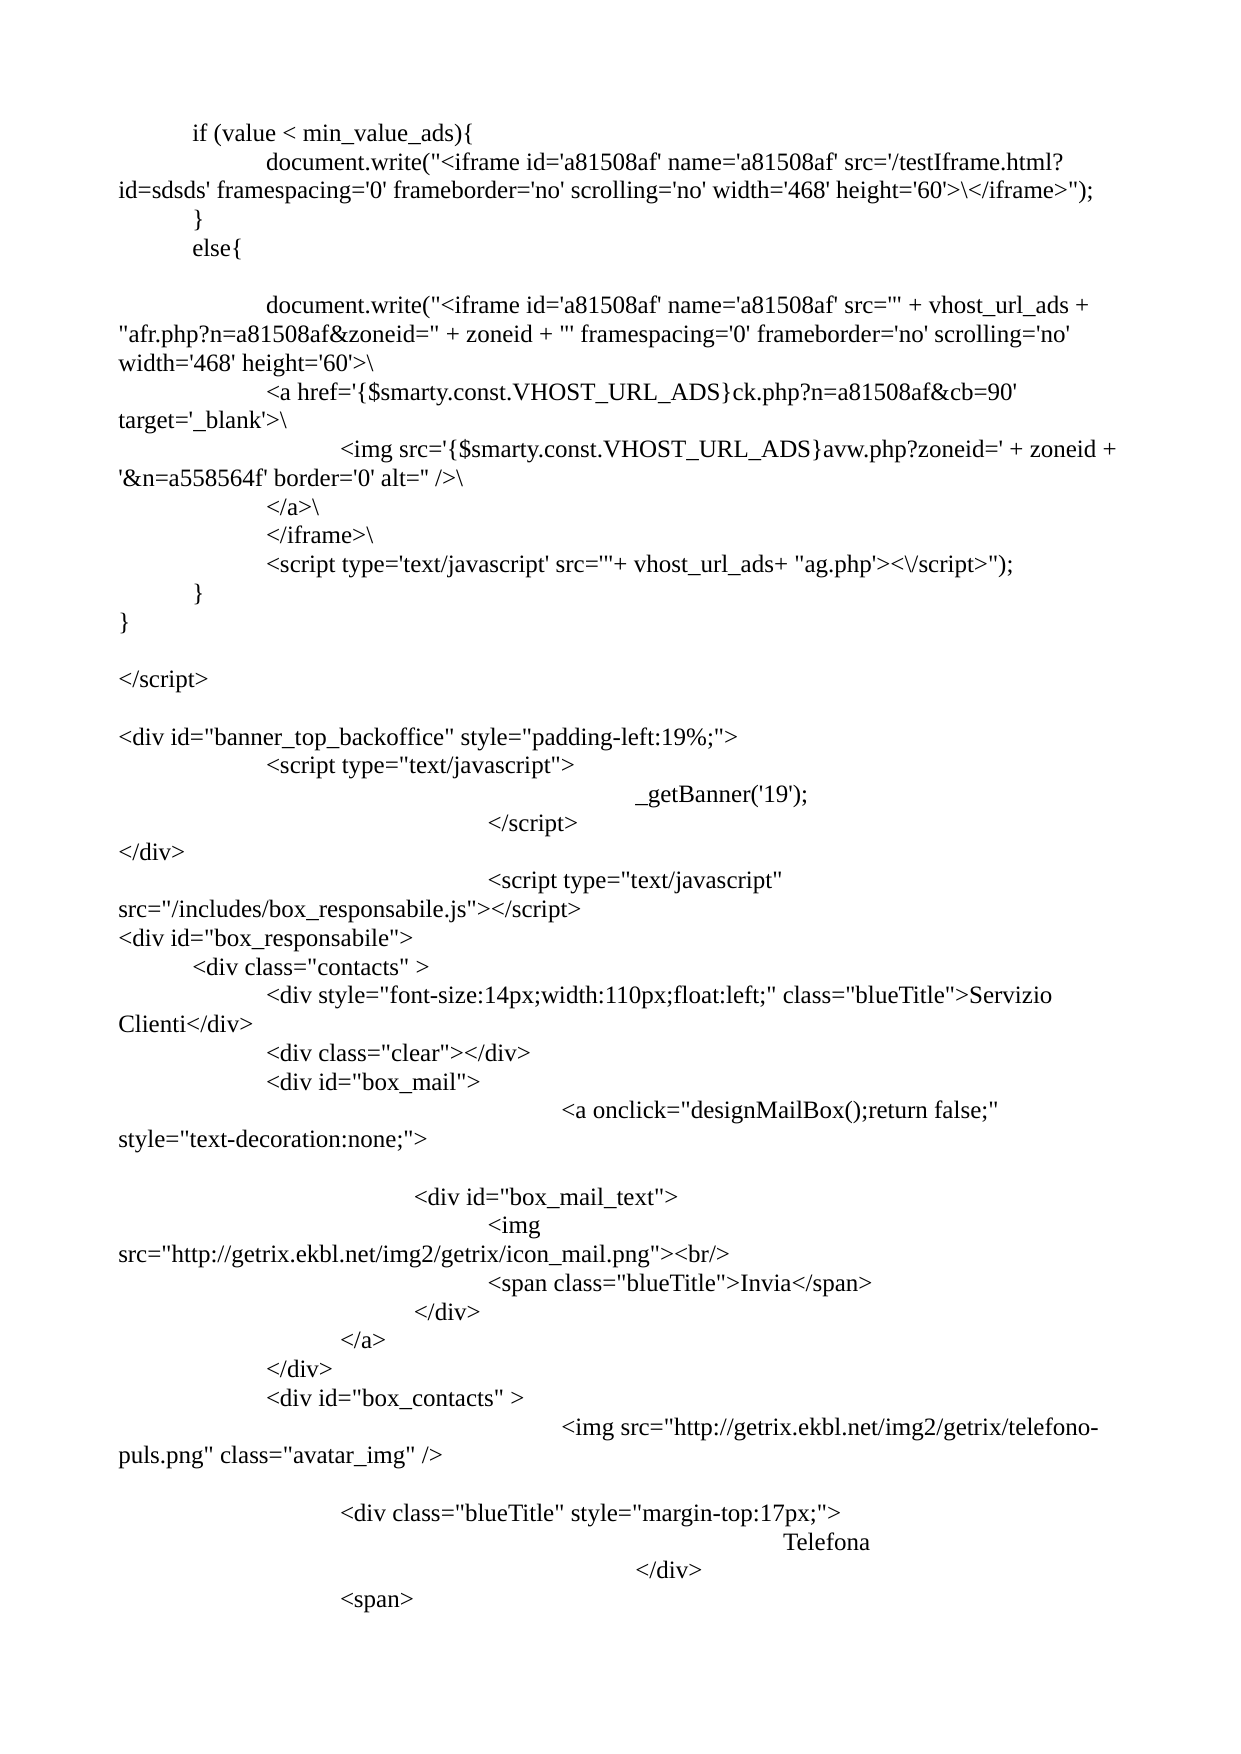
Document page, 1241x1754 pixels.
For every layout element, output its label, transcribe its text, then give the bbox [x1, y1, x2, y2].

text if (value < min_value_ads){ document.write("<iframe id='a81508af' name='a81508af' src='/testIframe.html?id=sdsds' framespacing='0' frameborder='no' scrolling='no' width='468' height='60'>\</iframe>"); } else{ document.write("<iframe id='a81508af' name='a81508af' src='" + vhost_url_ads + "afr.php?n=a81508af&zoneid=" + zoneid + "' framespacing='0' frameborder='no' scrolling='no' width='468' height='60'>\ <a href='{$smarty.const.VHOST_URL_ADS}ck.php?n=a81508af&cb=90' target='_blank'>\ <img src='{$smarty.const.VHOST_URL_ADS}avw.php?zoneid=' + zoneid + '&n=a558564f' border='0' alt='' />\ </a>\ </iframe>\ <script type='text/javascript' src='"+ vhost_url_ads+ "ag.php'><\/script>"); } } </script> <div id="banner_top_backoffice" style="padding-left:19%;"> <script type="text/javascript"> _getBanner('19'); </script> </div> <script type="text/javascript" src="/includes/box_responsabile.js"></script> <div id="box_responsabile"> <div class="contacts" > <div style="font-size:14px;width:110px;float:left;" class="blueTitle">Servizio Clienti</div> <div class="clear"></div> <div id="box_mail"> <a onclick="designMailBox();return false;" style="text-decoration:none;"> <div id="box_mail_text"> <img src="http://getrix.ekbl.net/img2/getrix/icon_mail.png"><br/> <span class="blueTitle">Invia</span> </div> </a> </div> <div id="box_contacts" > <img src="http://getrix.ekbl.net/img2/getrix/telefono-puls.png" class="avatar_img" /> <div class="blueTitle" style="margin-top:17px;"> Telefona </div> <span> [118, 118, 1122, 1613]
